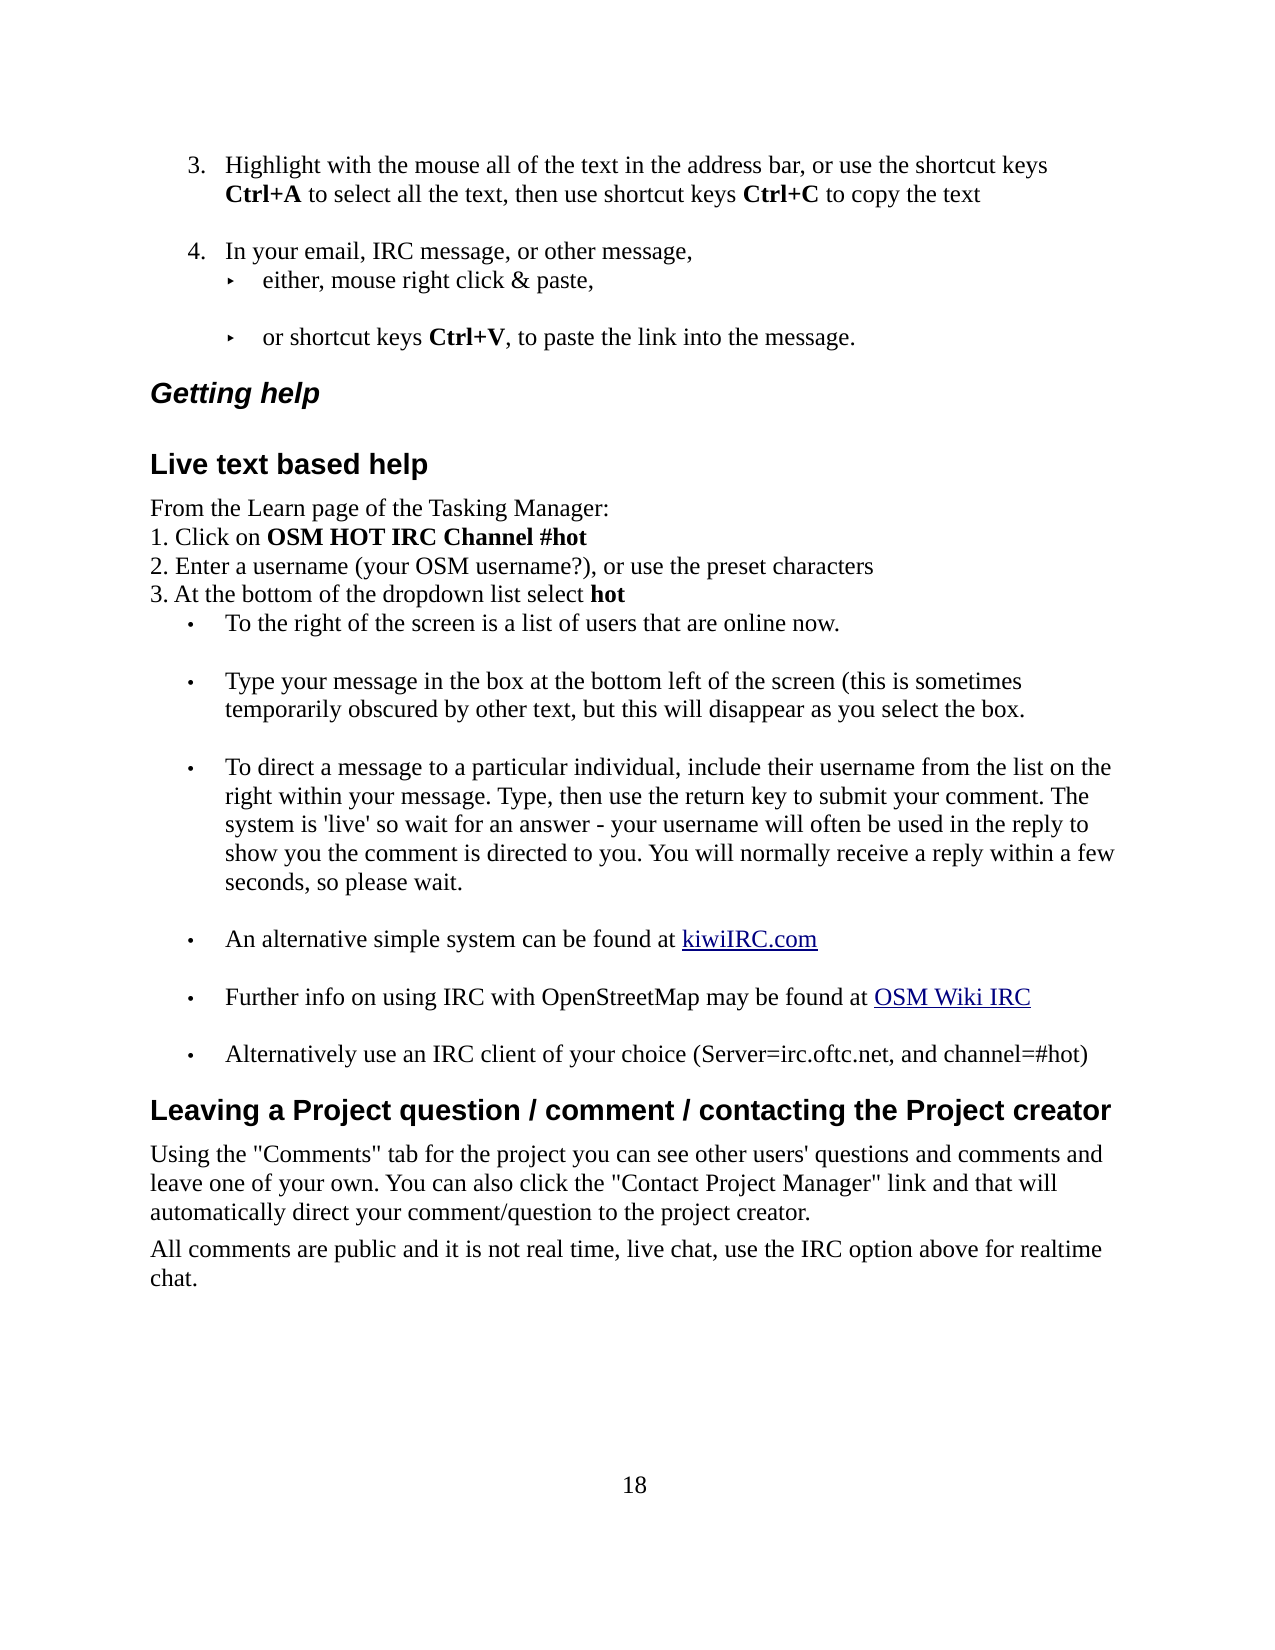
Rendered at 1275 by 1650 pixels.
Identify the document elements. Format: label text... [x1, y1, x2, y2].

list Alternatively use an IRC client of your choice (Server=irc.oftc.net, and channel=#hot) [187, 1039, 1125, 1068]
list In your email, IRC message, or other message, [187, 236, 1125, 265]
subtitle Live text based help [150, 447, 1125, 481]
list either, mouse right click & paste, [225, 265, 1125, 322]
text Using the "Comments" tab for the project you can see other users' questions and comments and leave one of your own. You can also click the "Contact Project Manager" link and that will automatically direct your comment/question to the project creator. [150, 1139, 1125, 1226]
list or shortcut keys Ctrl+V, to paste the link into the message. [225, 322, 1125, 351]
text From the Learn page of the Tasking Manager: 1. Click on OSM HOT IRC Channel #hot 2. Enter a username (your OSM username?), or use the preset characters 3. At the bottom of the dropdown list select hot [150, 493, 1125, 608]
list Further info on using IRC with OpenStreetMap may be found at OSM Wiki IRC [187, 982, 1125, 1039]
list Type your message in the box at the bottom left of the screen (this is sometimes temporarily obscured by other text, but this will disappear as you select the box. [187, 666, 1125, 752]
list To the right of the screen is a list of users that are online now. [187, 608, 1125, 666]
list To direct a message to a particular individual, include their username from the list on the right within your message. Type, then use the return key to submit your comment. The system is 'live' so wait for an answer - your username will often be used in the reply to show you the comment is directed to you. You will normally receive a reply within a few seconds, so please wait. [187, 752, 1125, 924]
subtitle Getting help [150, 376, 1125, 410]
subtitle Leaving a Project question / comment / contacting the Project creator [150, 1093, 1125, 1127]
list An alternative simple system can be found at kiwiIRC.com [187, 924, 1125, 982]
text All comments are public and it is not real time, live chat, use the IRC option above for realtime chat. [150, 1234, 1125, 1292]
list Highlight with the mouse all of the text in the address bar, or use the shortcut keys Ctrl+A to select all the text, then use shortcut keys Ctrl+C to copy the text [187, 150, 1125, 236]
